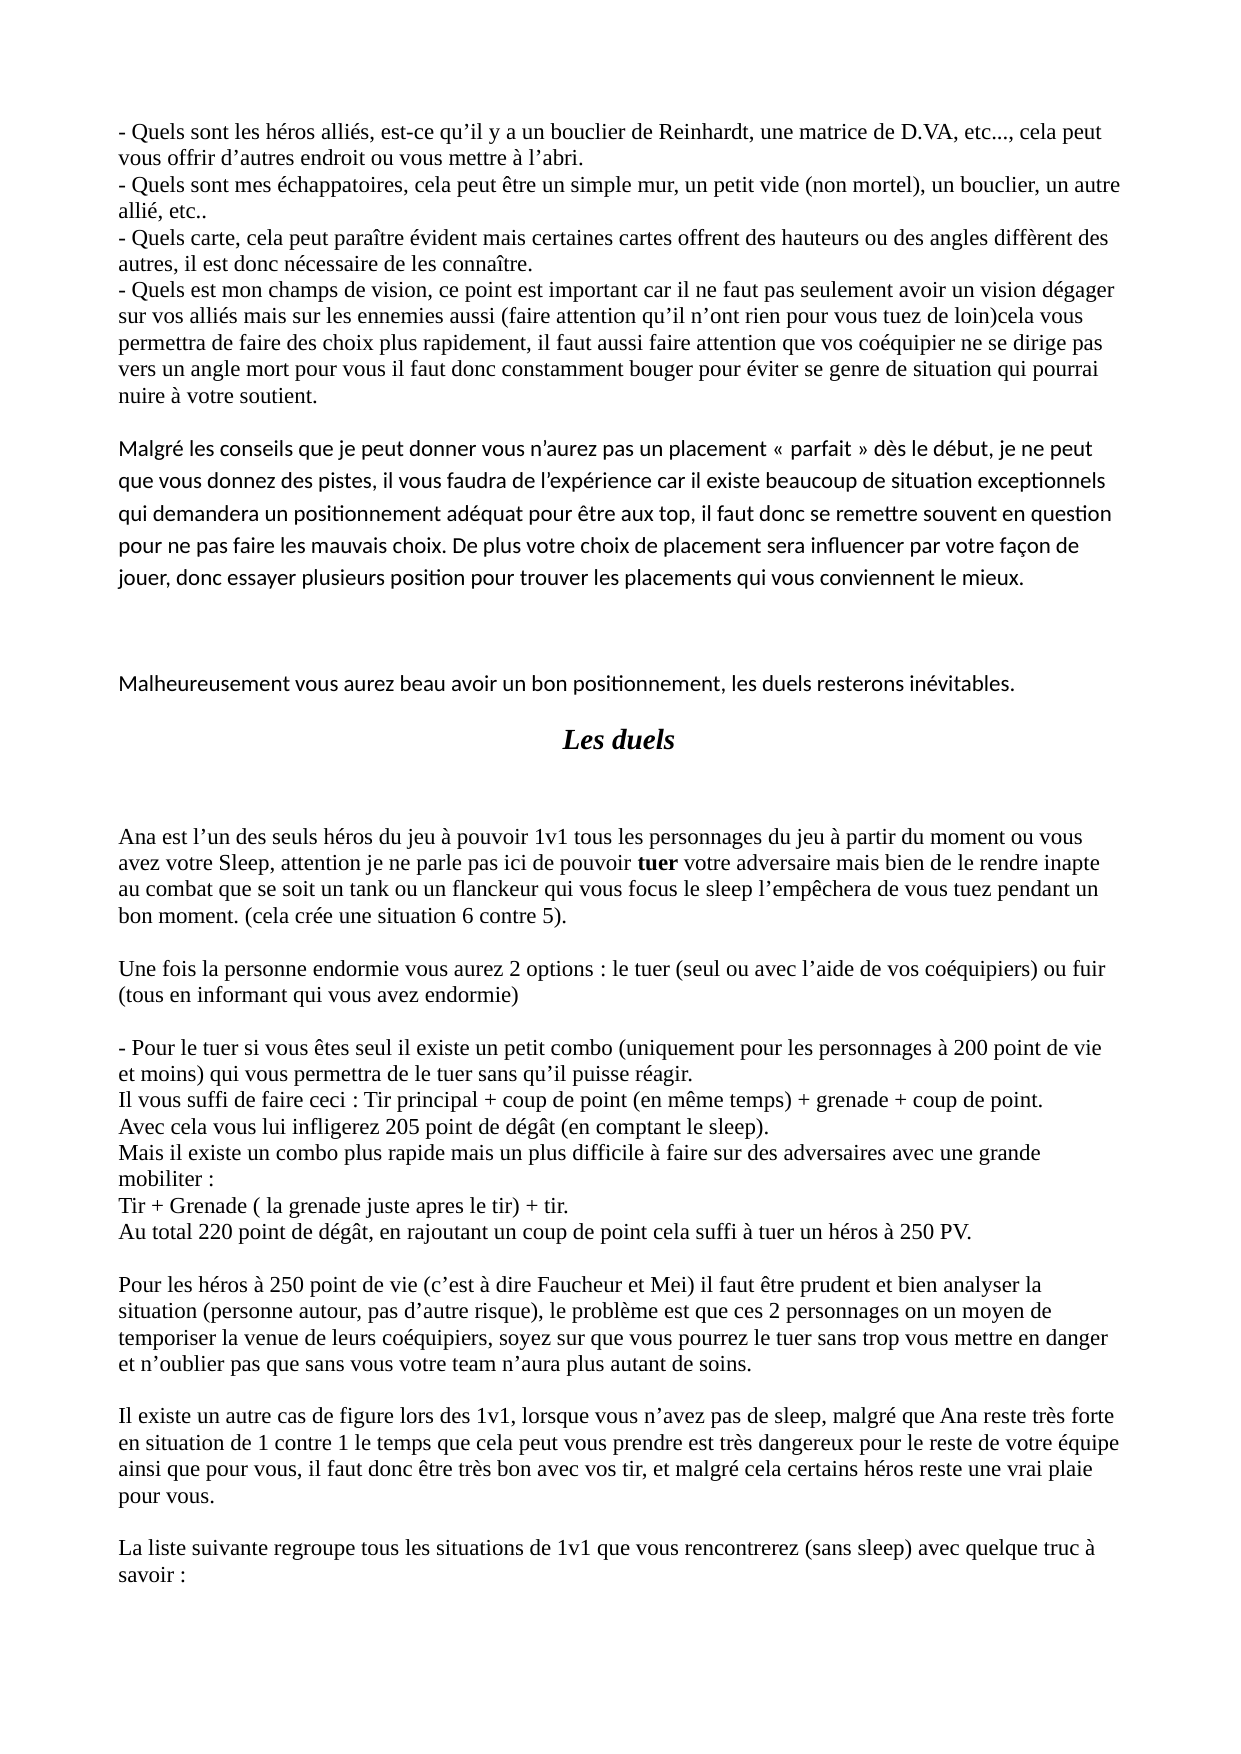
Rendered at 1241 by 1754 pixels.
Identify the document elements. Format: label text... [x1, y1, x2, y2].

text Il vous suffi de faire ceci : Tir principal + coup de point (en même temps) + grenade + coup de point. [118, 1086, 1122, 1113]
text - Quels est mon champs de vision, ce point est important car il ne faut pas seulement avoir un vision dégager sur vos alliés mais sur les ennemies aussi (faire attention qu’il n’ont rien pour vous tuez de loin)cela vous permettra de faire des choix plus rapidement, il faut aussi faire attention que vos coéquipier ne se dirige pas vers un angle mort pour vous il faut donc constamment bouger pour éviter se genre de situation qui pourrai nuire à votre soutient. [118, 276, 1122, 408]
text Pour les héros à 250 point de vie (c’est à dire Faucheur et Mei) il faut être prudent et bien analyser la situation (personne autour, pas d’autre risque), le problème est que ces 2 personnages on un moyen de temporiser la venue de leurs coéquipiers, soyez sur que vous pourrez le tuer sans trop vous mettre en danger et n’oublier pas que sans vous votre team n’aura plus autant de soins. [118, 1271, 1122, 1376]
text Il existe un autre cas de figure lors des 1v1, lorsque vous n’avez pas de sleep, malgré que Ana reste très forte en situation de 1 contre 1 le temps que cela peut vous prendre est très dangereux pour le reste de votre équipe ainsi que pour vous, il faut donc être très bon avec vos tir, et malgré cela certains héros reste une vrai plaie pour vous. [118, 1403, 1122, 1508]
text - Quels sont mes échappatoires, cela peut être un simple mur, un petit vide (non mortel), un bouclier, un autre allié, etc.. [118, 171, 1122, 223]
text La liste suivante regroupe tous les situations de 1v1 que vous rencontrerez (sans sleep) avec quelque truc à savoir : [118, 1534, 1122, 1587]
text - Quels sont les héros alliés, est-ce qu’il y a un bouclier de Reinhardt, une matrice de D.VA, etc..., cela peut vous offrir d’autres endroit ou vous mettre à l’abri. [118, 118, 1122, 171]
text Malgré les conseils que je peut donner vous n’aurez pas un placement « parfait » dès le début, je ne peut que vous donnez des pistes, il vous faudra de l’expérience car il existe beaucoup de situation exceptionnels qui demandera un positionnement adéquat pour être aux top, il faut donc se remettre souvent en question pour ne pas faire les mauvais choix. De plus votre choix de placement sera influencer par votre façon de jouer, donc essayer plusieurs position pour trouver les placements qui vous conviennent le mieux. [118, 434, 1122, 591]
text Malheureusement vous aurez beau avoir un bon positionnement, les duels resterons inévitables. [118, 669, 1122, 697]
text Au total 220 point de dégât, en rajoutant un coup de point cela suffi à tuer un héros à 250 PV. [118, 1218, 1122, 1244]
text - Quels carte, cela peut paraître évident mais certaines cartes offrent des hauteurs ou des angles diffèrent des autres, il est donc nécessaire de les connaître. [118, 223, 1122, 276]
text Les duels [118, 722, 1122, 756]
text Ana est l’un des seuls héros du jeu à pouvoir 1v1 tous les personnages du jeu à partir du moment ou vous avez votre Sleep, attention je ne parle pas ici de pouvoir tuer votre adversaire mais bien de le rendre inapte au combat que se soit un tank ou un flanckeur qui vous focus le sleep l’empêchera de vous tuez pendant un bon moment. (cela crée une situation 6 contre 5). [118, 823, 1122, 928]
text Mais il existe un combo plus rapide mais un plus difficile à faire sur des adversaires avec une grande mobiliter : [118, 1139, 1122, 1192]
text Une fois la personne endormie vous aurez 2 options : le tuer (seul ou avec l’aide de vos coéquipiers) ou fuir (tous en informant qui vous avez endormie) [118, 954, 1122, 1007]
text Avec cela vous lui infligerez 205 point de dégât (en comptant le sleep). [118, 1113, 1122, 1139]
text Tir + Grenade ( la grenade juste apres le tir) + tir. [118, 1192, 1122, 1218]
text - Pour le tuer si vous êtes seul il existe un petit combo (uniquement pour les personnages à 200 point de vie et moins) qui vous permettra de le tuer sans qu’il puisse réagir. [118, 1034, 1122, 1086]
